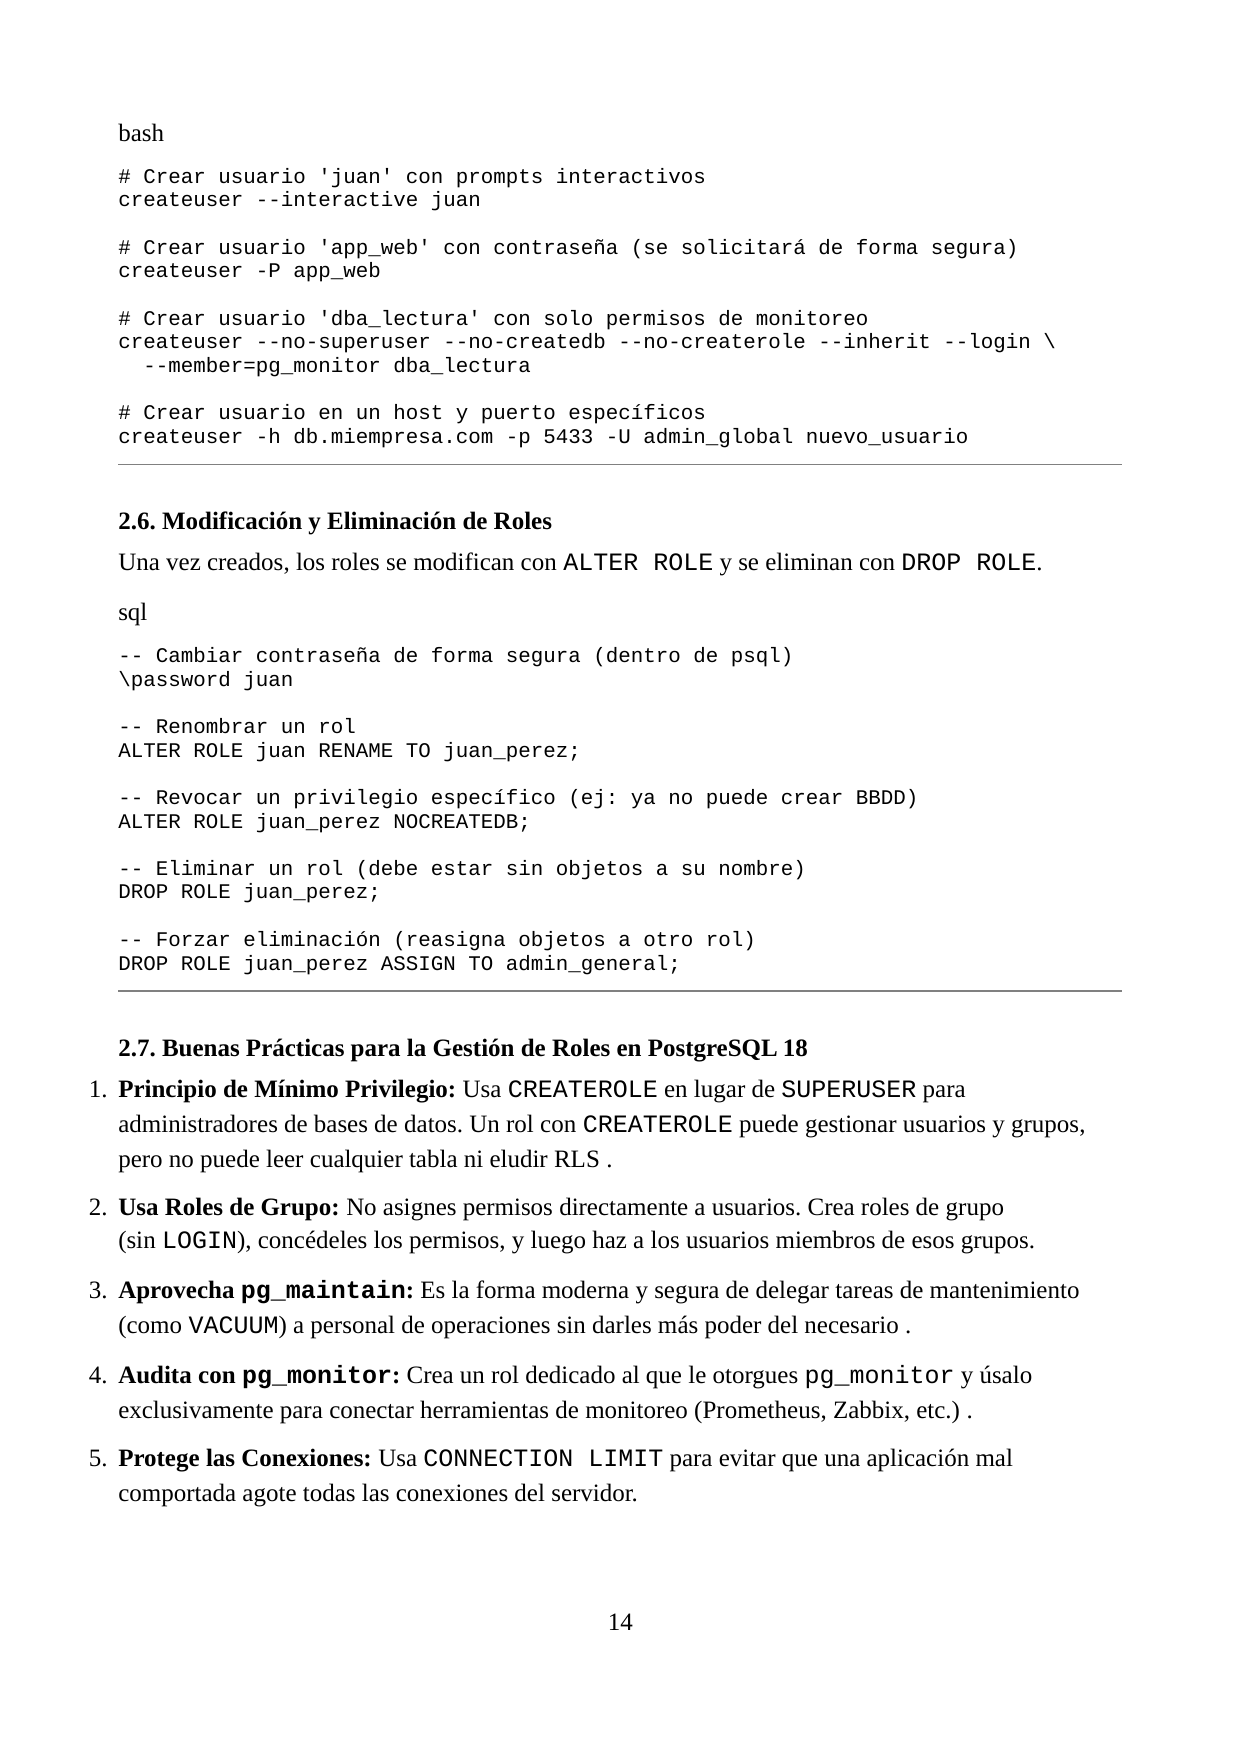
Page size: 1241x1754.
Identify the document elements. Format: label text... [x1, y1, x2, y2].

text -- Cambiar contraseña de forma segura (dentro de psql) [118, 645, 1122, 669]
text # Crear usuario 'app_web' con contraseña (se solicitará de forma segura) [118, 237, 1122, 260]
list Aprovecha pg_maintain: Es la forma moderna y segura de delegar tareas de mantenimiento (como VACUUM) a personal de operaciones sin darles más poder del necesario . [118, 1275, 1122, 1341]
text --member=pg_monitor dba_lectura [118, 355, 1122, 378]
text createuser -h db.miempresa.com -p 5433 -U admin_global nuevo_usuario [118, 426, 1122, 449]
list Audita con pg_monitor: Crea un rol dedicado al que le otorgues pg_monitor y úsalo exclusivamente para conectar herramientas de monitoreo (Prometheus, Zabbix, etc.) . [118, 1360, 1122, 1424]
text # Crear usuario 'juan' con prompts interactivos [118, 166, 1122, 189]
text DROP ROLE juan_perez; [118, 882, 1122, 905]
text -- Renombrar un rol [118, 716, 1122, 740]
text ALTER ROLE juan_perez NOCREATEDB; [118, 811, 1122, 834]
list Principio de Mínimo Privilegio: Usa CREATEROLE en lugar de SUPERUSER para administradores de bases de datos. Un rol con CREATEROLE puede gestionar usuarios y grupos, pero no puede leer cualquier tabla ni eludir RLS . [118, 1074, 1122, 1173]
text # Crear usuario en un host y puerto específicos [118, 402, 1122, 426]
text # Crear usuario 'dba_lectura' con solo permisos de monitoreo [118, 308, 1122, 331]
text -- Revocar un privilegio específico (ej: ya no puede crear BBDD) [118, 787, 1122, 811]
text createuser --interactive juan [118, 189, 1122, 213]
text createuser --no-superuser --no-createdb --no-createrole --inherit --login \ [118, 331, 1122, 355]
text bash [118, 118, 1122, 147]
text DROP ROLE juan_perez ASSIGN TO admin_general; [118, 952, 1122, 976]
text ALTER ROLE juan RENAME TO juan_perez; [118, 740, 1122, 763]
text -- Forzar eliminación (reasigna objetos a otro rol) [118, 929, 1122, 952]
text createuser -P app_web [118, 260, 1122, 284]
text Una vez creados, los roles se modifican con ALTER ROLE y se eliminan con DROP ROLE. [118, 547, 1122, 578]
text \password juan [118, 669, 1122, 692]
list Protege las Conexiones: Usa CONNECTION LIMIT para evitar que una aplicación mal comportada agote todas las conexiones del servidor. [118, 1443, 1122, 1507]
text sql [118, 597, 1122, 626]
subtitle 2.6. Modificación y Eliminación de Roles [118, 506, 1122, 535]
list Usa Roles de Grupo: No asignes permisos directamente a usuarios. Crea roles de grupo (sin LOGIN), concédeles los permisos, y luego haz a los usuarios miembros de esos grupos. [118, 1192, 1122, 1256]
text -- Eliminar un rol (debe estar sin objetos a su nombre) [118, 858, 1122, 882]
subtitle 2.7. Buenas Prácticas para la Gestión de Roles en PostgreSQL 18 [118, 1033, 1122, 1062]
